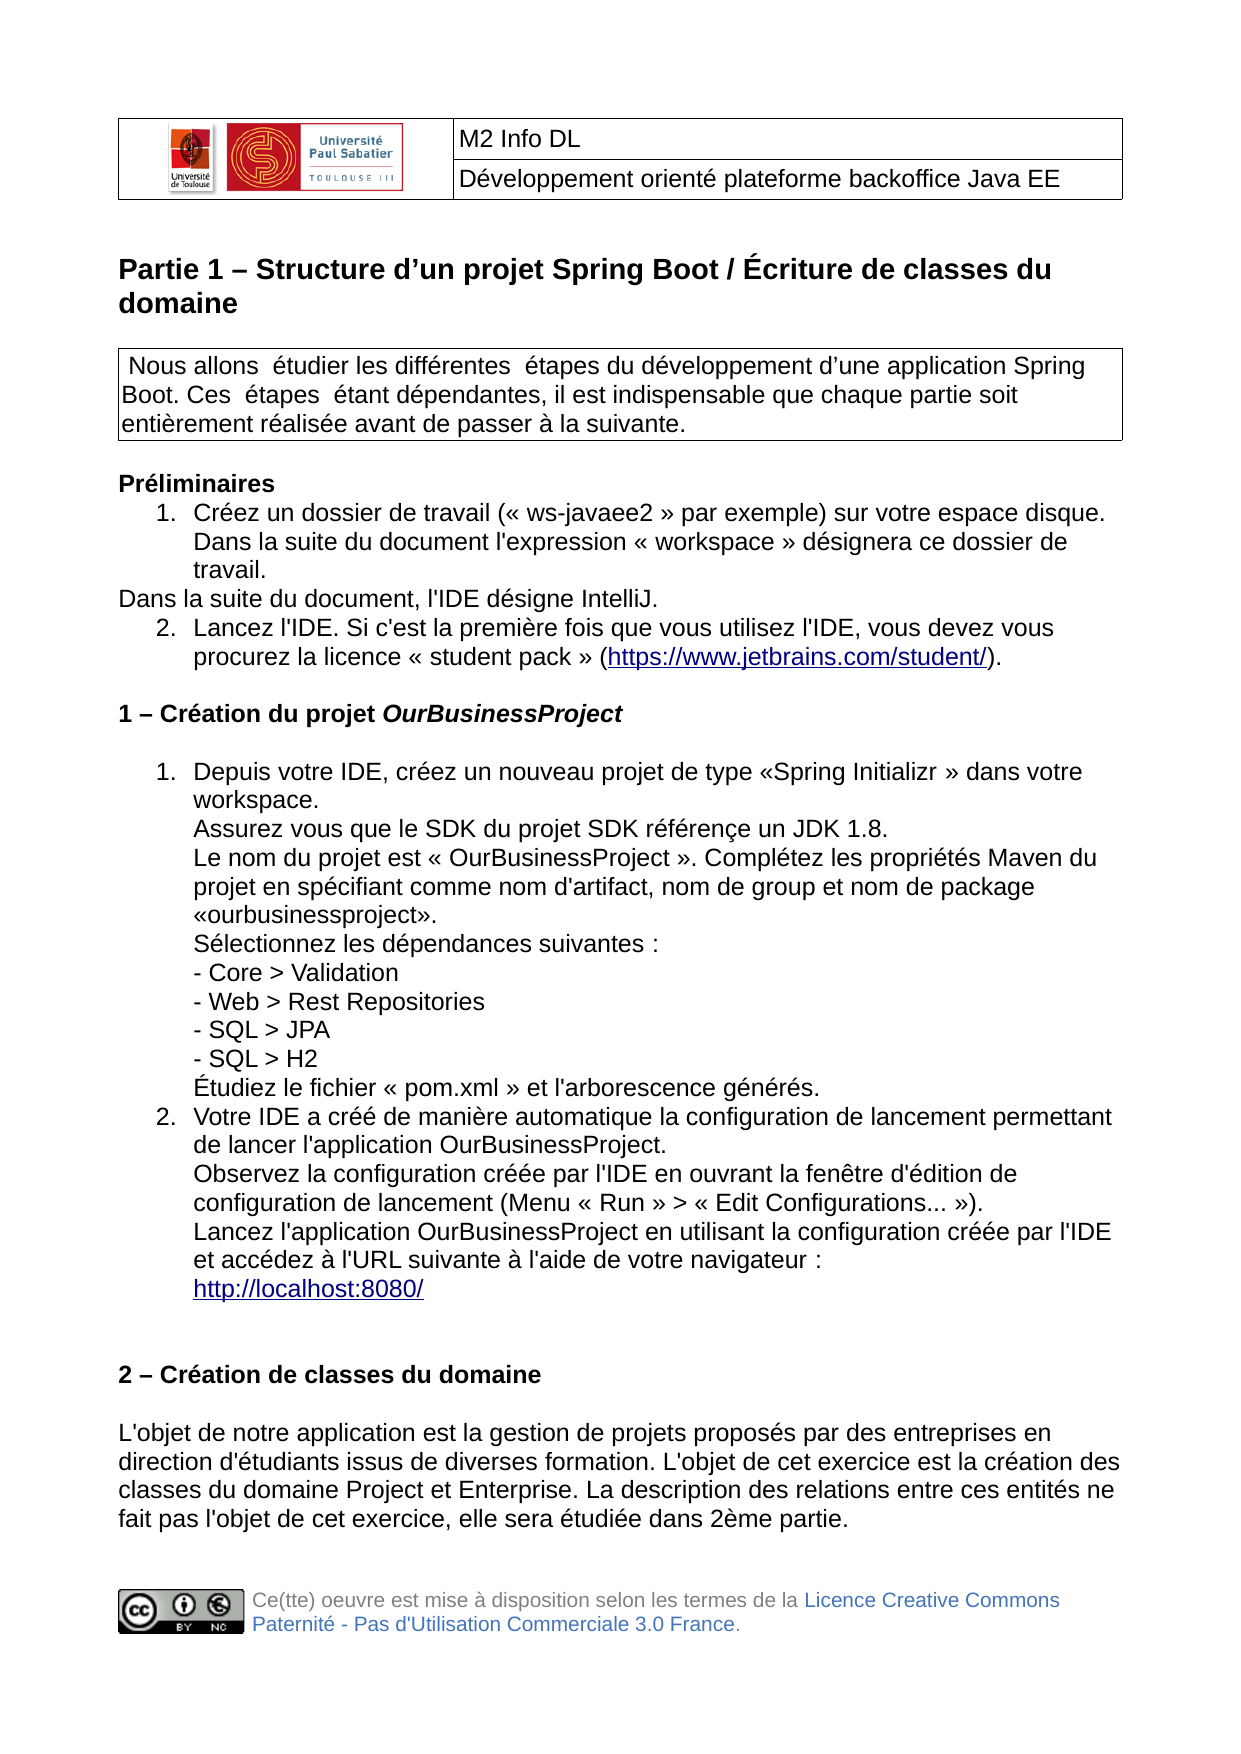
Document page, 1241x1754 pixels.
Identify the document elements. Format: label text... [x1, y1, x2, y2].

list - SQL > JPA [156, 1015, 1122, 1044]
list - Core > Validation [156, 958, 1122, 987]
picture [164, 123, 407, 195]
text Dans la suite du document, l'IDE désigne IntelliJ. [118, 584, 1122, 613]
text 1 – Création du projet OurBusinessProject [118, 699, 1122, 728]
list - SQL > H2 Étudiez le fichier « pom.xml » et l'arborescence générés. [156, 1044, 1122, 1102]
text Préliminaires [118, 469, 1122, 498]
list - Web > Rest Repositories [156, 987, 1122, 1015]
list Créez un dossier de travail (« ws-javaee2 » par exemple) sur votre espace disque. Dans la suite du document l'expression « workspace » désignera ce dossier de travail. [156, 498, 1122, 584]
list Votre IDE a créé de manière automatique la configuration de lancement permettant de lancer l'application OurBusinessProject. Observez la configuration créée par l'IDE en ouvrant la fenêtre d'édition de configuration de lancement (Menu « Run » > « Edit Configurations... »). Lancez l'application OurBusinessProject en utilisant la configuration créée par l'IDE et accédez à l'URL suivante à l'aide de votre navigateur : http://localhost:8080/ [156, 1102, 1122, 1303]
text L'objet de notre application est la gestion de projets proposés par des entreprises en direction d'étudiants issus de diverses formation. L'objet de cet exercice est la création des classes du domaine Project et Enterprise. La description des relations entre ces entités ne fait pas l'objet de cet exercice, elle sera étudiée dans 2ème partie. [118, 1418, 1122, 1533]
text 2 – Création de classes du domaine [118, 1360, 1122, 1389]
list Lancez l'IDE. Si c'est la première fois que vous utilisez l'IDE, vous devez vous procurez la licence « student pack » (https://www.jetbrains.com/student/). [156, 613, 1122, 670]
list Depuis votre IDE, créez un nouveau projet de type «Spring Initializr » dans votre workspace. Assurez vous que le SDK du projet SDK référençe un JDK 1.8. Le nom du projet est « OurBusinessProject ». Complétez les propriétés Maven du projet en spécifiant comme nom d'artifact, nom de group et nom de package «ourbusinessproject». Sélectionnez les dépendances suivantes : [156, 757, 1122, 958]
text Partie 1 – Structure d’un projet Spring Boot / Écriture de classes du domaine [118, 252, 1122, 319]
picture [118, 1589, 245, 1634]
text Nous allons étudier les différentes étapes du développement d’une application Spring Boot. Ces étapes étant dépendantes, il est indispensable que chaque partie soit entièrement réalisée avant de passer à la suivante. [119, 349, 1122, 440]
